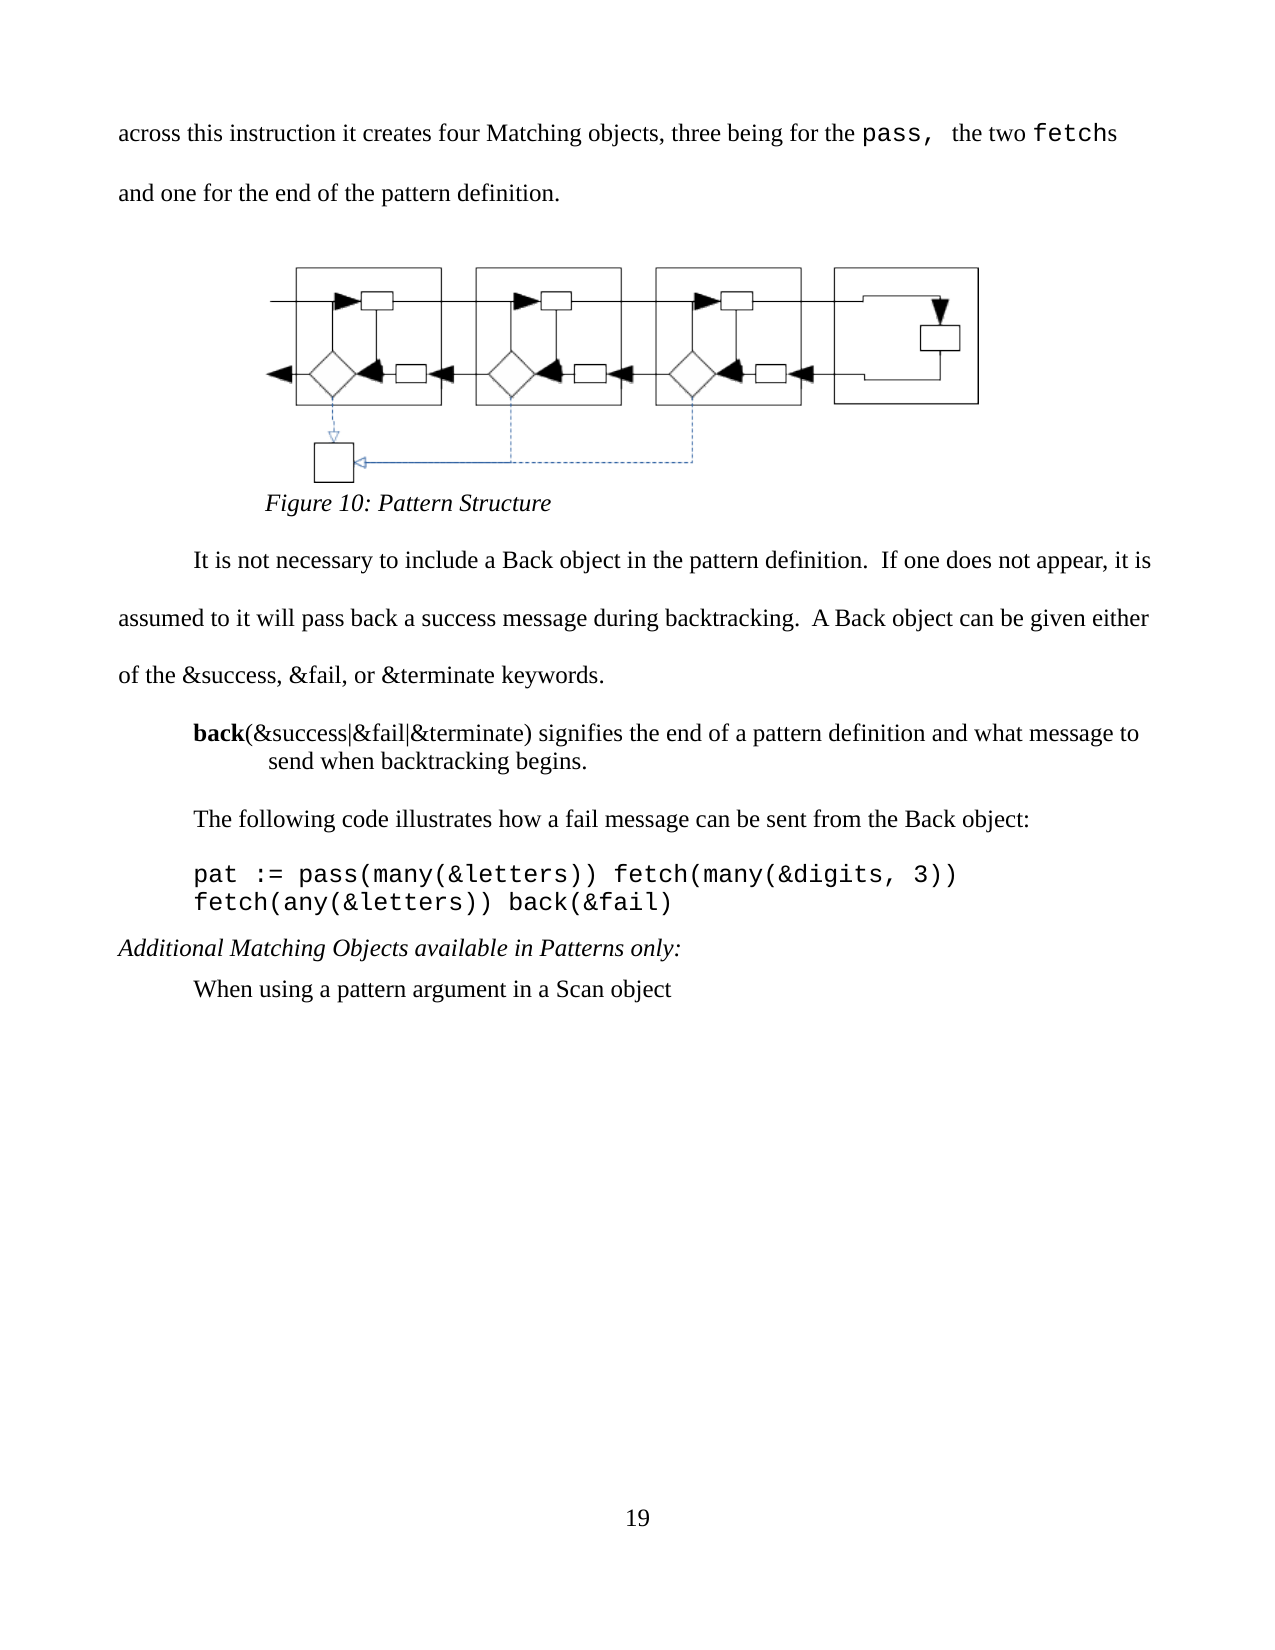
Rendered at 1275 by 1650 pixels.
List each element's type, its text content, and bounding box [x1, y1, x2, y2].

text It is not necessary to include a Back object in the pattern definition. If one does not appear, it is assumed to it will pass back a success message during backtracking. A Back object can be given either of the &success, &fail, or &terminate keywords. [118, 235, 1157, 689]
picture [265, 266, 979, 483]
text across this instruction it creates four Matching objects, three being for the pass, the two fetchs and one for the end of the pattern definition. [118, 118, 1157, 206]
text When using a pattern argument in a Scan object [118, 974, 1157, 1003]
text pat := pass(many(&letters)) fetch(many(&digits, 3)) fetch(any(&letters)) back(&fail) [193, 861, 1157, 918]
text The following code illustrates how a fail message can be sent from the Back object: [118, 804, 1157, 833]
text Figure 10: Pattern Structure [265, 483, 979, 516]
text back(&success|&fail|&terminate) signifies the end of a pattern definition and what message to send when backtracking begins. [193, 718, 1157, 775]
subtitle Additional Matching Objects available in Patterns only: [118, 933, 1157, 961]
